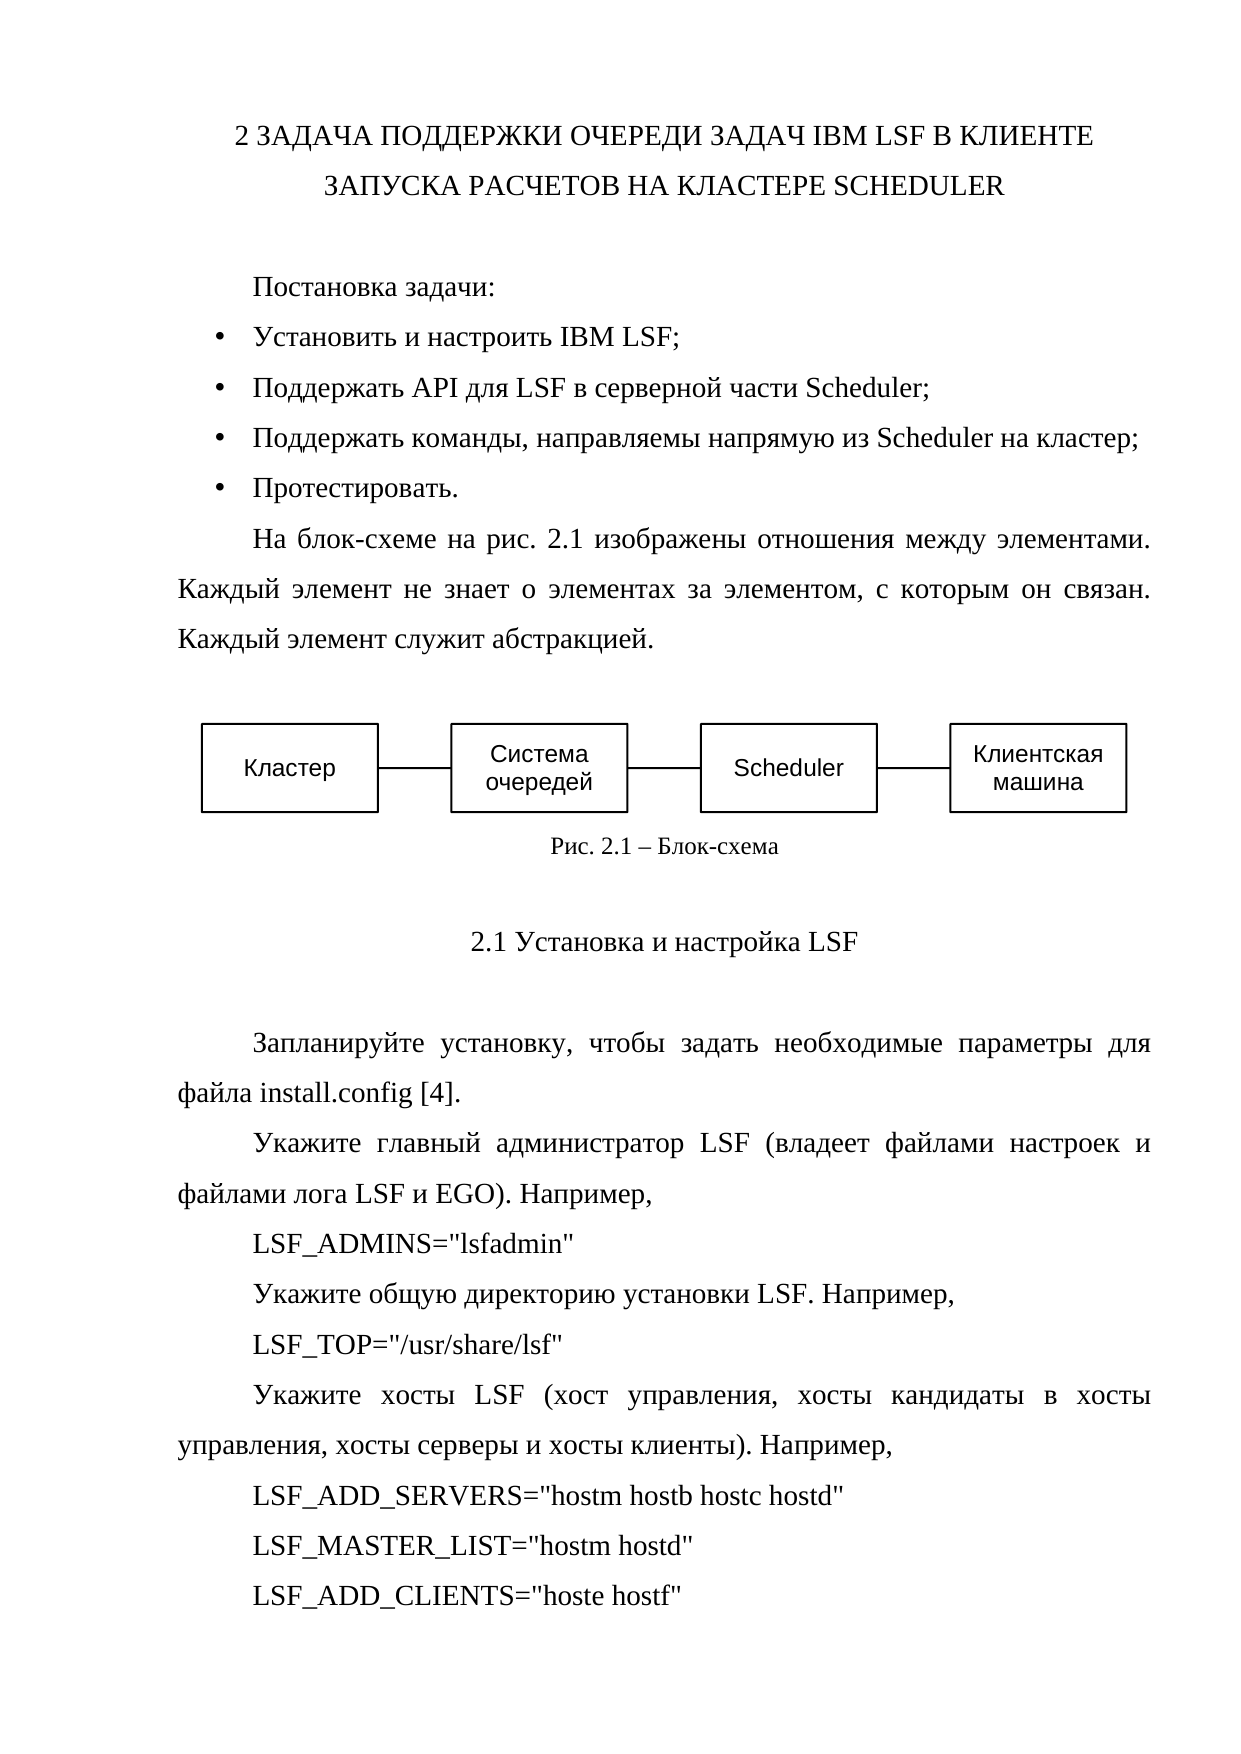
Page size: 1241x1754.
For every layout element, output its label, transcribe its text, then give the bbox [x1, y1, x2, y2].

text Постановка задачи: [177, 269, 1152, 303]
text Укажите общую директорию установки LSF. Например, [177, 1277, 1152, 1310]
text На блок-схеме на рис. 2.1 изображены отношения между элементами. Каждый элемент не знает о элементах за элементом, с которым он связан. Каждый элемент служит абстракцией. [177, 521, 1152, 655]
list LSF_ADMINS="lsfadmin" [177, 1226, 1152, 1260]
subtitle 2.1 Установка и настройка LSF [177, 924, 1152, 958]
list Установить и настроить IBM LSF; [215, 319, 1152, 353]
list LSF_ADD_SERVERS="hostm hostb hostc hostd" [177, 1478, 1152, 1511]
text Рис. 2.1 – Блок-схема [177, 831, 1152, 860]
text Укажите главный администратор LSF (владеет файлами настроек и файлами лога LSF и EGO). Например, [177, 1126, 1152, 1209]
subtitle 2 Задача поддержки очереди задач IBM LSF в клиенте запуска расчетов на кластере Scheduler [177, 118, 1152, 202]
list LSF_MASTER_LIST="hostm hostd" [177, 1528, 1152, 1562]
list Протестировать. [215, 471, 1152, 504]
list LSF_TOP="/usr/share/lsf" [177, 1327, 1152, 1360]
list Поддержать API для LSF в серверной части Scheduler; [215, 370, 1152, 403]
text Запланируйте установку, чтобы задать необходимые параметры для файла install.config [4]. [177, 1025, 1152, 1109]
list Поддержать команды, направляемы напрямую из Scheduler на кластер; [215, 420, 1152, 454]
text Укажите хосты LSF (хост управления, хосты кандидаты в хосты управления, хосты серверы и хосты клиенты). Например, [177, 1377, 1152, 1461]
list LSF_ADD_CLIENTS="hoste hostf" [177, 1578, 1152, 1612]
